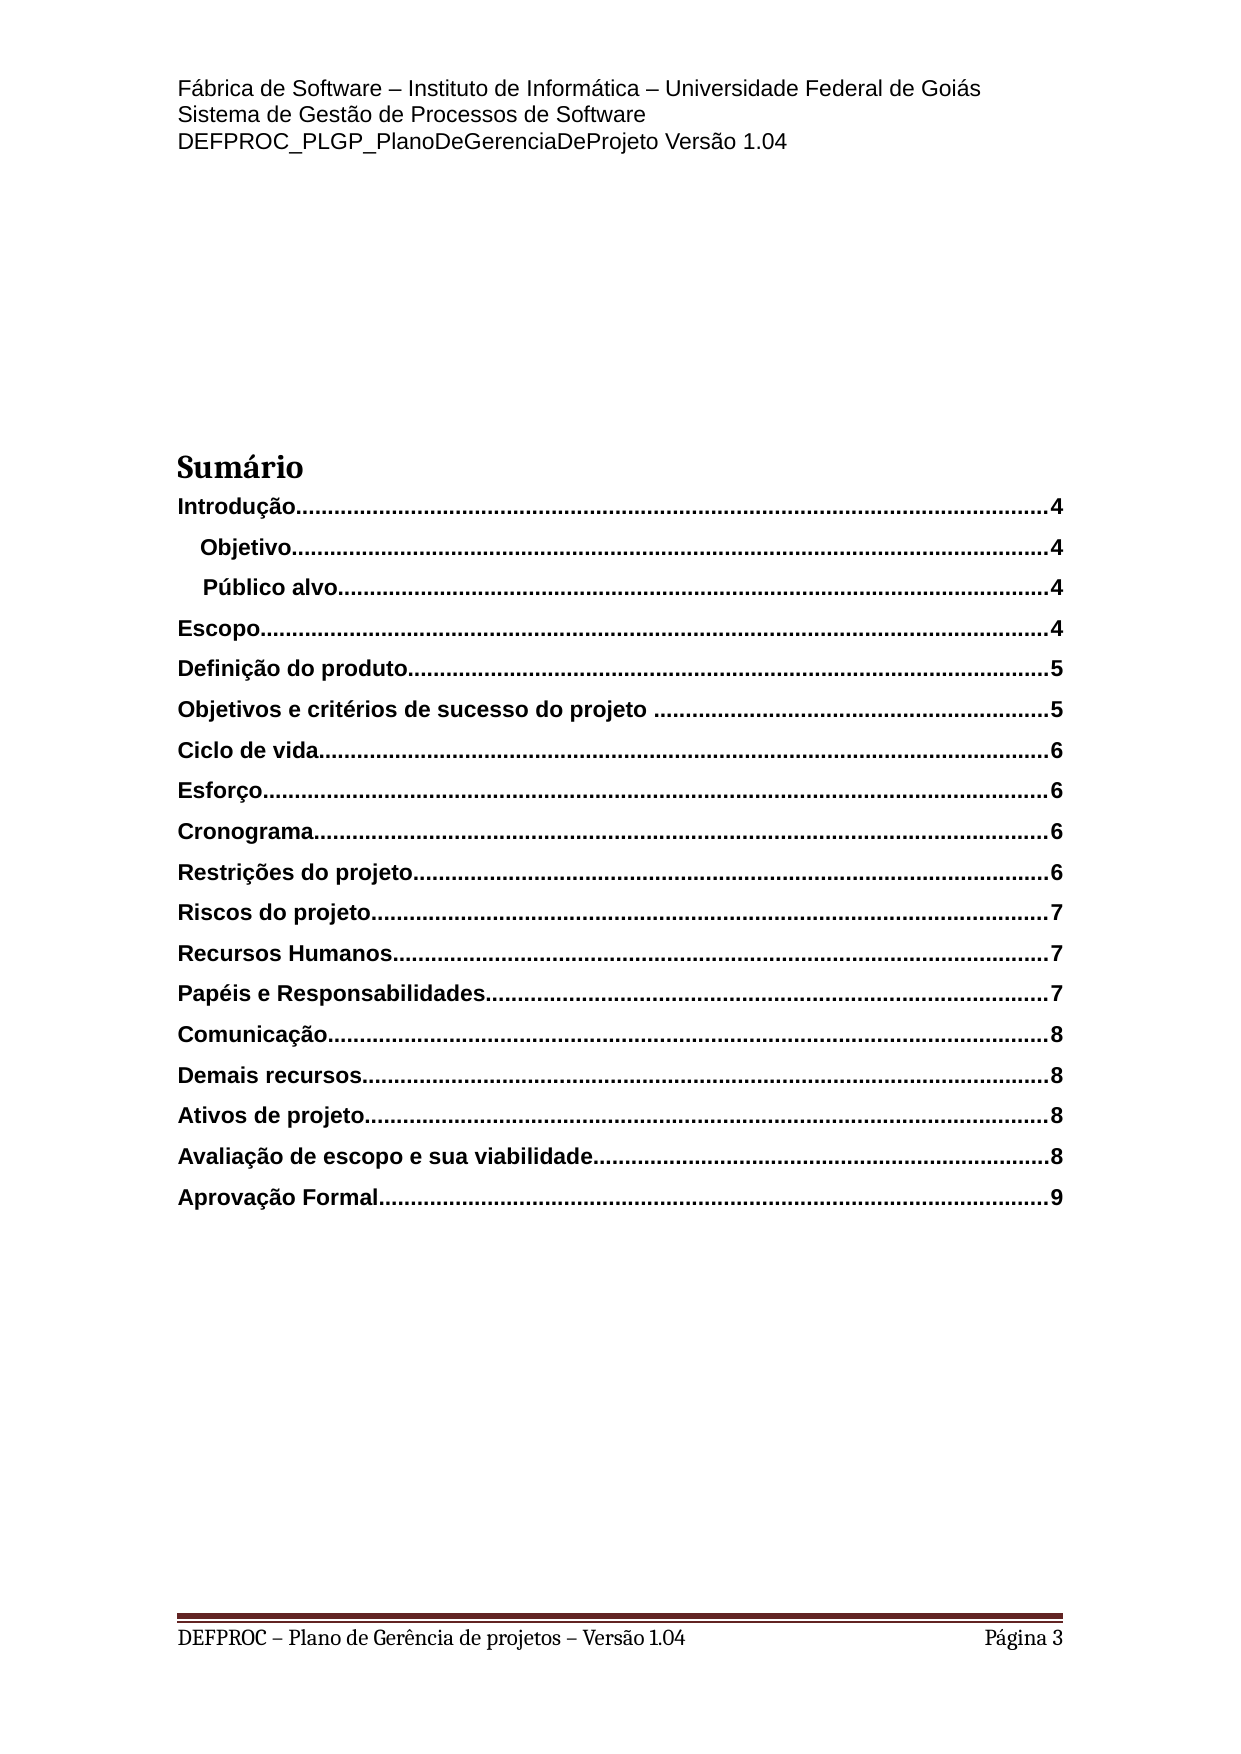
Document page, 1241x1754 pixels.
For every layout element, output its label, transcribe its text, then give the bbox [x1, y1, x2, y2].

text Público alvo 4 [177, 574, 1063, 600]
text Introdução 4 [177, 493, 1063, 519]
text Papéis e Responsabilidades 7 [177, 980, 1063, 1007]
text Cronograma 6 [177, 818, 1063, 844]
text Ativos de projeto 8 [177, 1102, 1063, 1128]
text Aprovação Formal 9 [177, 1183, 1063, 1210]
text Avaliação de escopo e sua viabilidade 8 [177, 1143, 1063, 1169]
text Comunicação 8 [177, 1021, 1063, 1047]
text Esforço 6 [177, 777, 1063, 803]
text Escopo 4 [177, 615, 1063, 641]
text Definição do produto 5 [177, 655, 1063, 682]
text Objetivos e critérios de sucesso do projeto 5 [177, 696, 1063, 722]
subtitle Sumário [177, 449, 1063, 487]
text Ciclo de vida 6 [177, 737, 1063, 763]
text Riscos do projeto 7 [177, 899, 1063, 925]
text Recursos Humanos 7 [177, 940, 1063, 966]
text Restrições do projeto 6 [177, 858, 1063, 885]
text Objetivo 4 [200, 533, 1063, 560]
text Demais recursos 8 [177, 1062, 1063, 1088]
